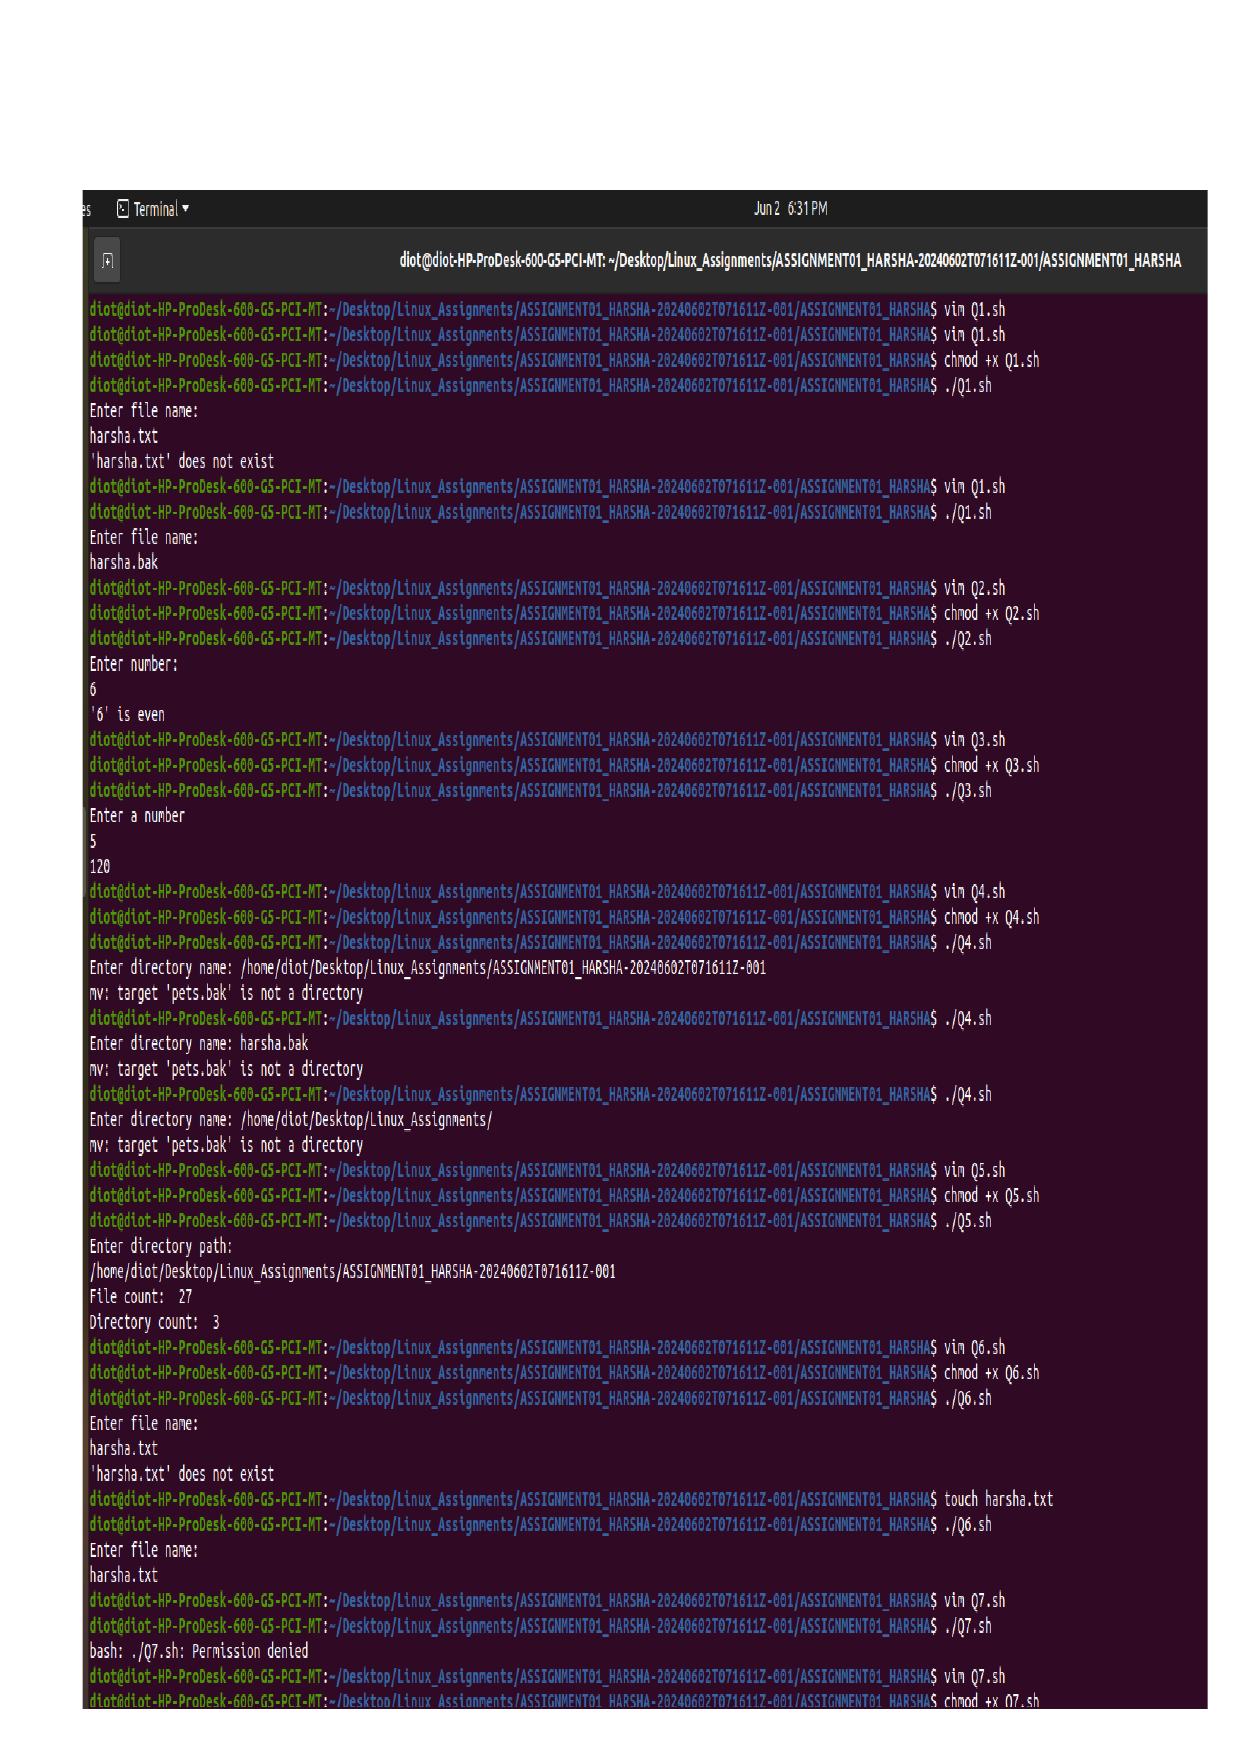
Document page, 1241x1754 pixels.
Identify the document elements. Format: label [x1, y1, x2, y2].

picture [82, 190, 1208, 1709]
